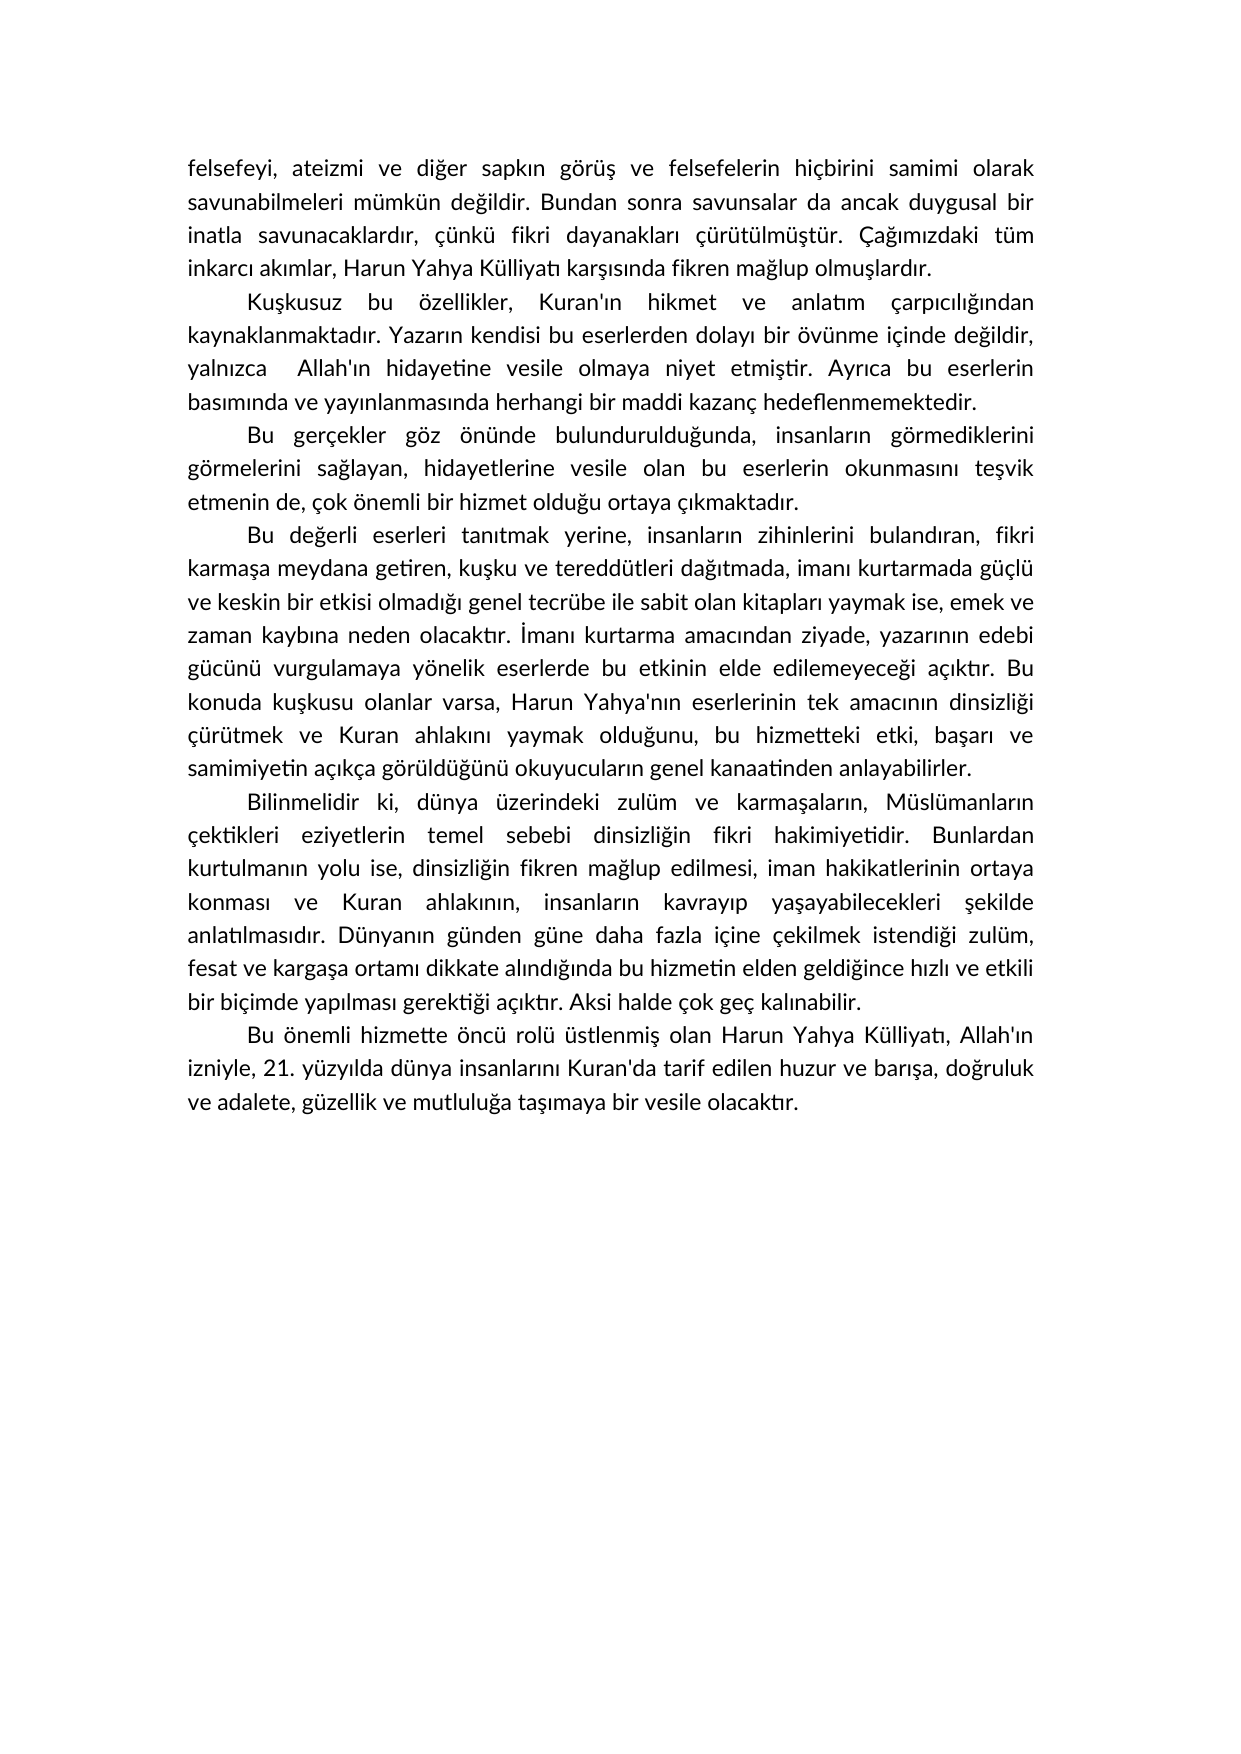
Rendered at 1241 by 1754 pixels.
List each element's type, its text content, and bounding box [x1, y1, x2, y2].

text Kuşkusuz bu özellikler, Kuran'ın hikmet ve anlatım çarpıcılığından kaynaklanmaktadır. Yazarın kendisi bu eserlerden dolayı bir övünme içinde değildir, yalnızca Allah'ın hidayetine vesile olmaya niyet etmiştir. Ayrıca bu eserlerin basımında ve yayınlanmasında herhangi bir maddi kazanç hedeflenmemektedir. [187, 283, 1035, 417]
text felsefeyi, ateizmi ve diğer sapkın görüş ve felsefelerin hiçbirini samimi olarak savunabilmeleri mümkün değildir. Bundan sonra savunsalar da ancak duygusal bir inatla savunacaklardır, çünkü fikri dayanakları çürütülmüştür. Çağımızdaki tüm inkarcı akımlar, Harun Yahya Külliyatı karşısında fikren mağlup olmuşlardır. [187, 150, 1035, 283]
text Bilinmelidir ki, dünya üzerindeki zulüm ve karmaşaların, Müslümanların çektikleri eziyetlerin temel sebebi dinsizliğin fikri hakimiyetidir. Bunlardan kurtulmanın yolu ise, dinsizliğin fikren mağlup edilmesi, iman hakikatlerinin ortaya konması ve Kuran ahlakının, insanların kavrayıp yaşayabilecekleri şekilde anlatılmasıdır. Dünyanın günden güne daha fazla içine çekilmek istendiği zulüm, fesat ve kargaşa ortamı dikkate alındığında bu hizmetin elden geldiğince hızlı ve etkili bir biçimde yapılması gerektiği açıktır. Aksi halde çok geç kalınabilir. [187, 783, 1035, 1017]
text Bu gerçekler göz önünde bulundurulduğunda, insanların görmediklerini görmelerini sağlayan, hidayetlerine vesile olan bu eserlerin okunmasını teşvik etmenin de, çok önemli bir hizmet olduğu ortaya çıkmaktadır. [187, 417, 1035, 517]
text Bu önemli hizmette öncü rolü üstlenmiş olan Harun Yahya Külliyatı, Allah'ın izniyle, 21. yüzyılda dünya insanlarını Kuran'da tarif edilen huzur ve barışa, doğruluk ve adalete, güzellik ve mutluluğa taşımaya bir vesile olacaktır. [187, 1017, 1035, 1117]
text Bu değerli eserleri tanıtmak yerine, insanların zihinlerini bulandıran, fikri karmaşa meydana getiren, kuşku ve tereddütleri dağıtmada, imanı kurtarmada güçlü ve keskin bir etkisi olmadığı genel tecrübe ile sabit olan kitapları yaymak ise, emek ve zaman kaybına neden olacaktır. İmanı kurtarma amacından ziyade, yazarının edebi gücünü vurgulamaya yönelik eserlerde bu etkinin elde edilemeyeceği açıktır. Bu konuda kuşkusu olanlar varsa, Harun Yahya'nın eserlerinin tek amacının dinsizliği çürütmek ve Kuran ahlakını yaymak olduğunu, bu hizmetteki etki, başarı ve samimiyetin açıkça görüldüğünü okuyucuların genel kanaatinden anlayabilirler. [187, 517, 1035, 783]
